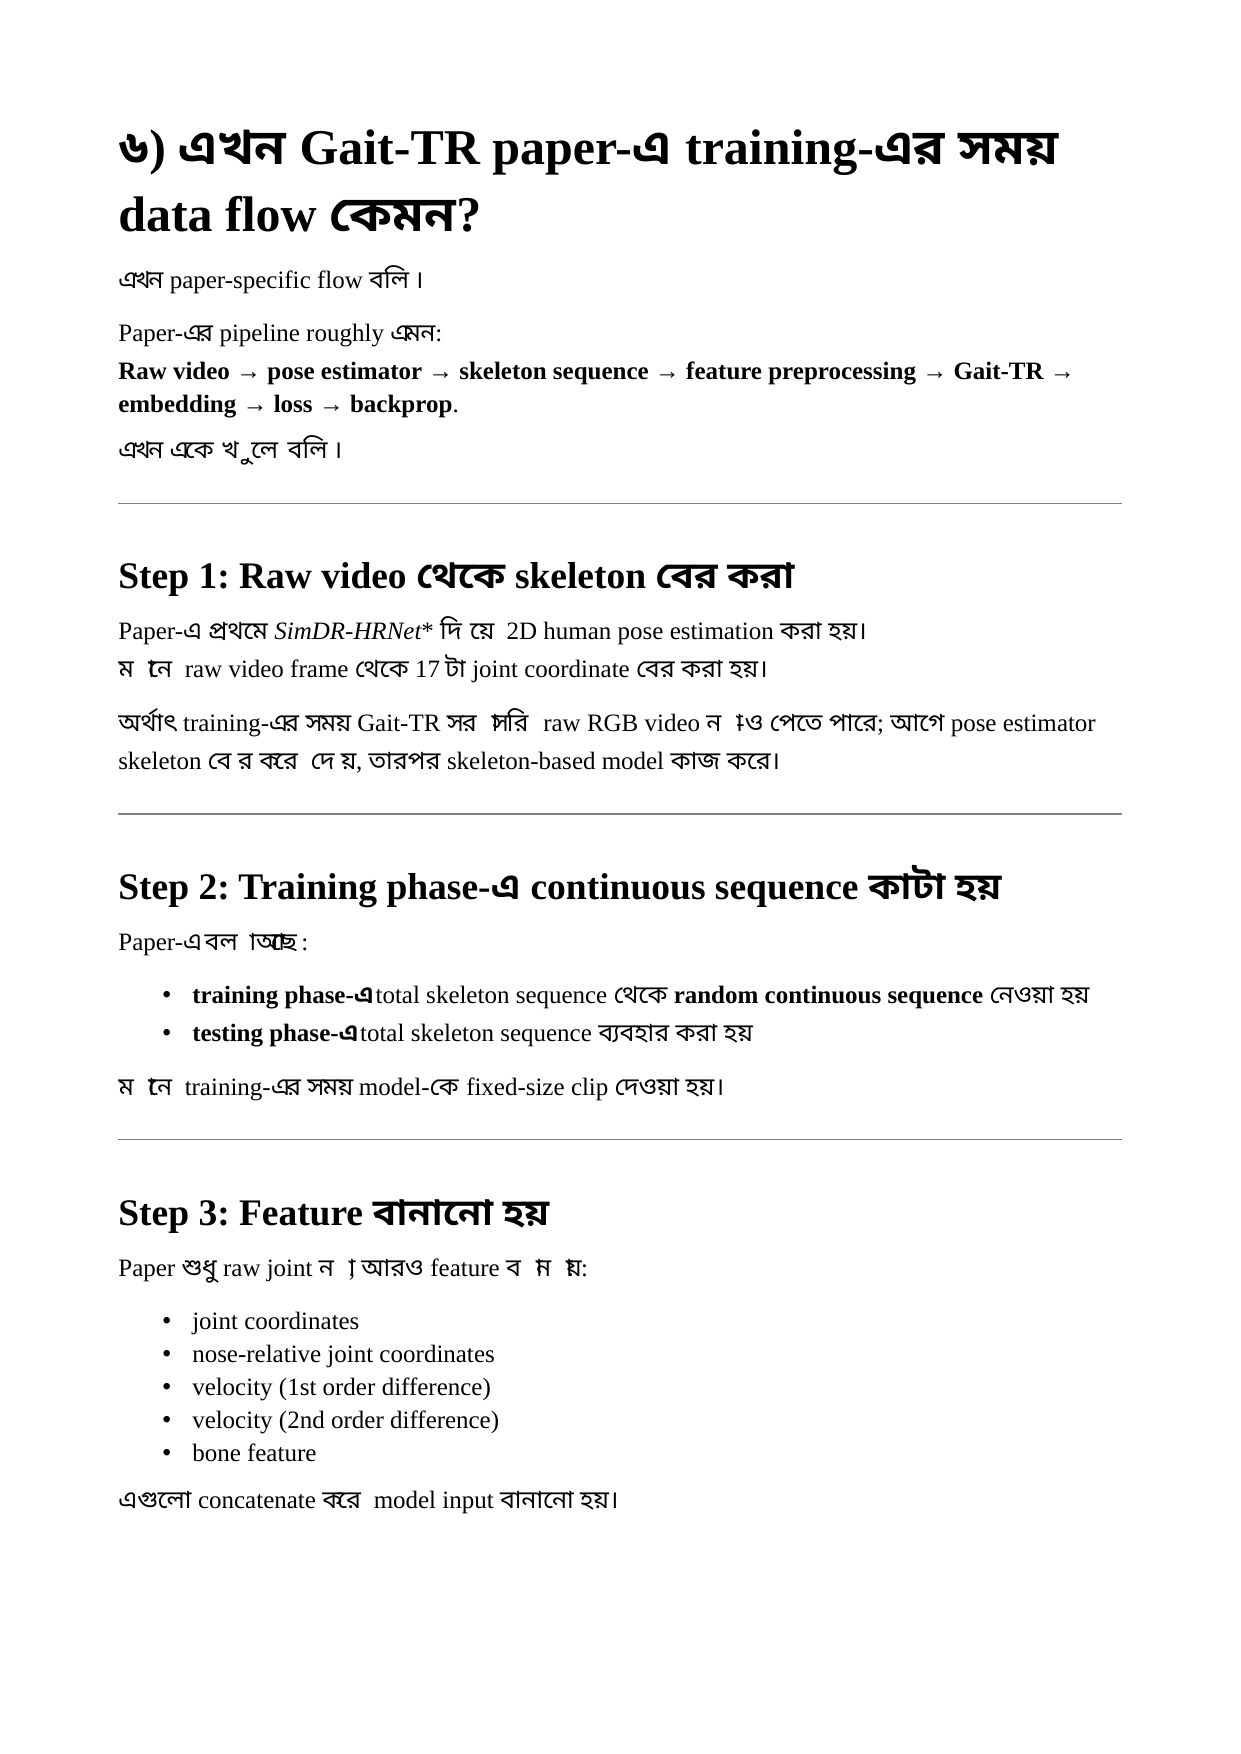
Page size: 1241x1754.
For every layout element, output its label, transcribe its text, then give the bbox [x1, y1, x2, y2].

text Paper-এ বলা আছে: [118, 927, 1122, 960]
list velocity (1st order difference) [162, 1372, 1122, 1401]
subtitle Step 1: Raw video থেকে skeleton বের করা [118, 553, 1122, 604]
subtitle Step 3: Feature বানানো হয় [118, 1190, 1122, 1240]
text মানে training-এর সময় model-কে fixed-size clip দেওয়া হয়। [118, 1072, 1122, 1105]
subtitle ৬) এখন Gait-TR paper-এ training-এর সময় data flow কেমন? [118, 118, 1122, 252]
text Paper-এর pipeline roughly এমন: Raw video → pose estimator → skeleton sequence → feature preprocessing → Gait-TR → embedding → loss → backprop. [118, 318, 1122, 417]
text এখন একে খুলে বলি। [118, 436, 1122, 469]
text অর্থাৎ training-এর সময় Gait-TR সরাসরি raw RGB video না-ও পেতে পারে; আগে pose estimator skeleton বের করে দেয়, তারপর skeleton-based model কাজ করে। [118, 708, 1122, 779]
list joint coordinates [162, 1306, 1122, 1334]
list testing phase-এ total skeleton sequence ব্যবহার করা হয় [162, 1018, 1122, 1052]
text Paper-এ প্রথমে SimDR-HRNet* দিয়ে 2D human pose estimation করা হয়। মানে raw video frame থেকে 17টা joint coordinate বের করা হয়। [118, 616, 1122, 688]
subtitle Step 2: Training phase-এ continuous sequence কাটা হয় [118, 864, 1122, 914]
list bone feature [162, 1438, 1122, 1467]
list training phase-এ total skeleton sequence থেকে random continuous sequence নেওয়া হয় [162, 980, 1122, 1013]
text Paper শুধু raw joint না, আরও feature বানায়: [118, 1253, 1122, 1286]
text এখন paper-specific flow বলি। [118, 265, 1122, 298]
text এগুলো concatenate করে model input বানানো হয়। [118, 1485, 1122, 1519]
list nose-relative joint coordinates [162, 1339, 1122, 1367]
list velocity (2nd order difference) [162, 1405, 1122, 1433]
